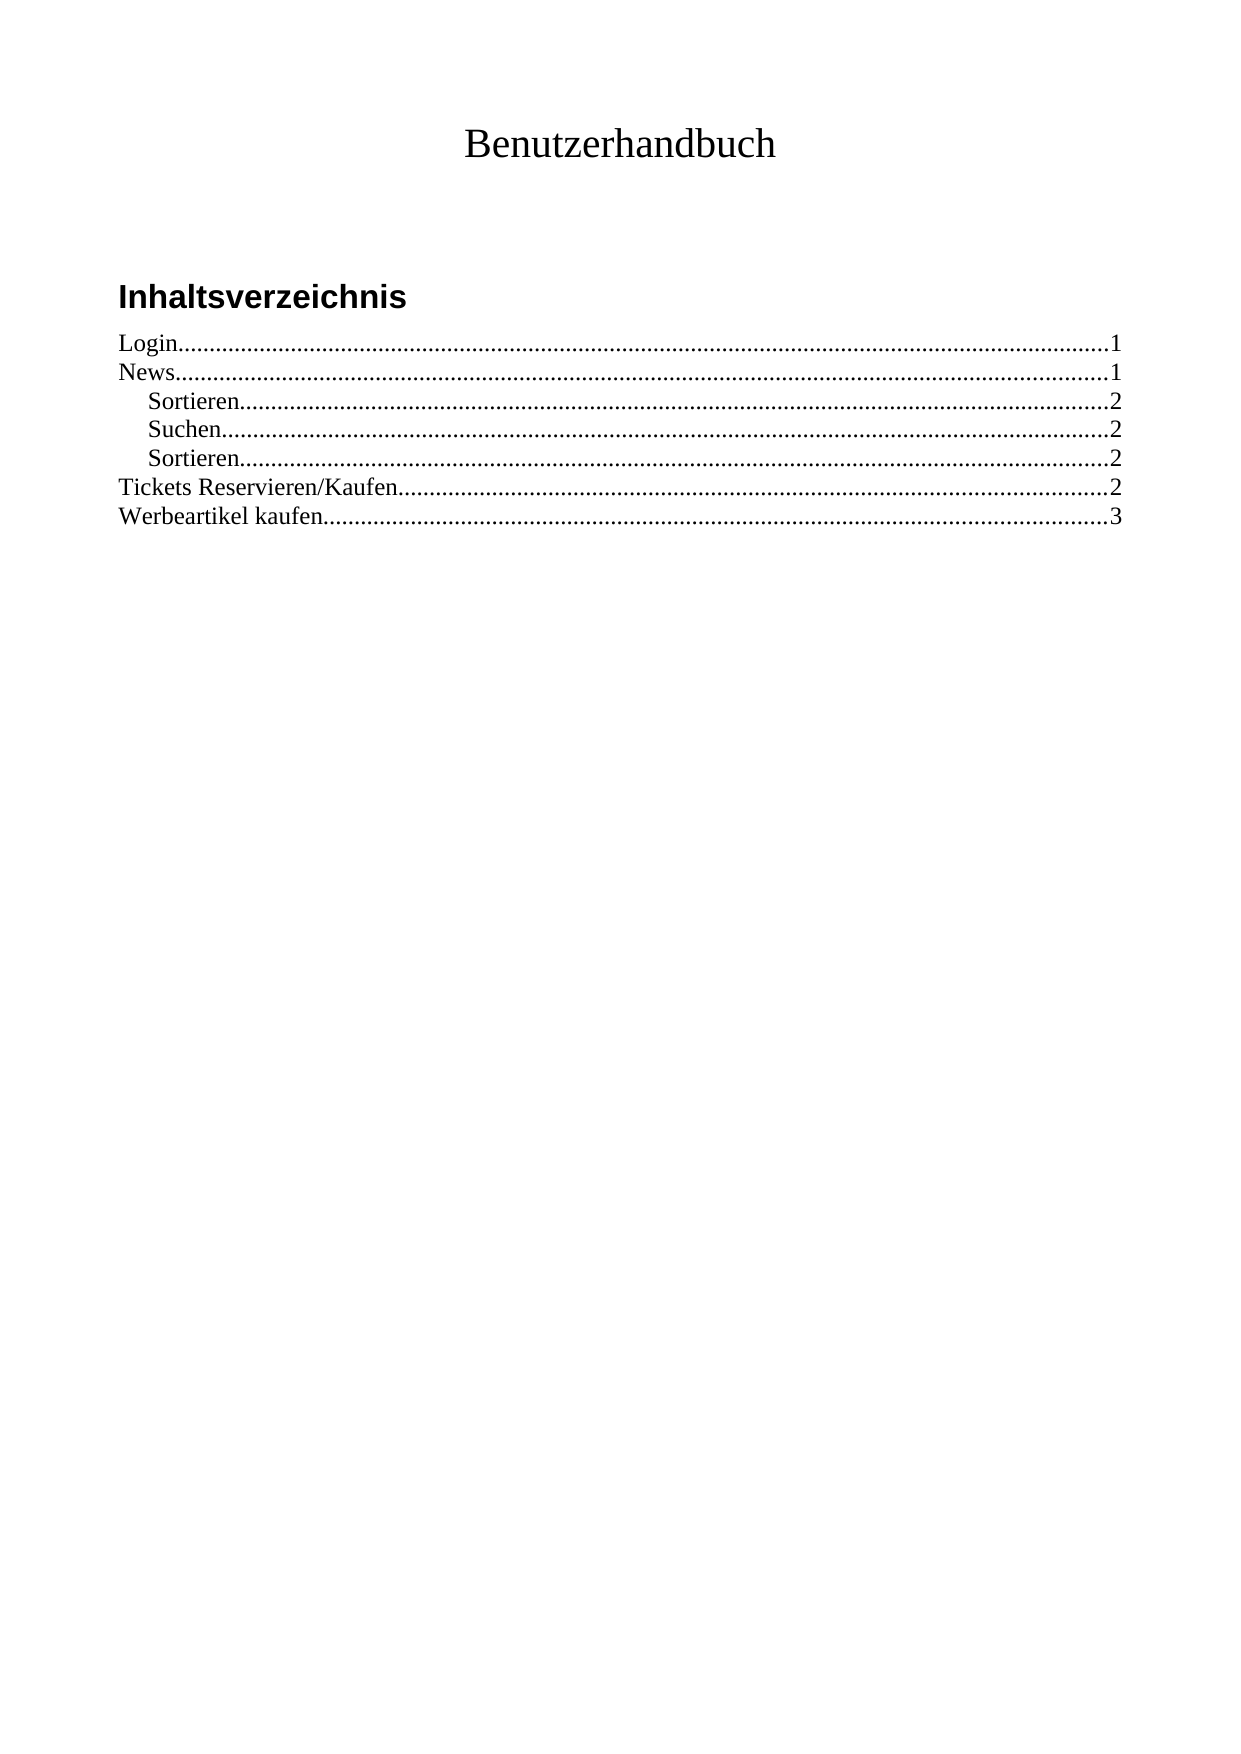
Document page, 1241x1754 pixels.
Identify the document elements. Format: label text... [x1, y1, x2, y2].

text Benutzerhandbuch [118, 118, 1122, 166]
text Werbeartikel kaufen 3 [118, 501, 1122, 529]
text News 1 [118, 357, 1122, 386]
text Tickets Reservieren/Kaufen 2 [118, 472, 1122, 501]
subtitle Inhaltsverzeichnis [118, 277, 1122, 316]
text Sortieren 2 [148, 443, 1122, 472]
text Login 1 [118, 328, 1122, 357]
text Sortieren 2 [148, 386, 1122, 414]
text Suchen 2 [148, 414, 1122, 443]
